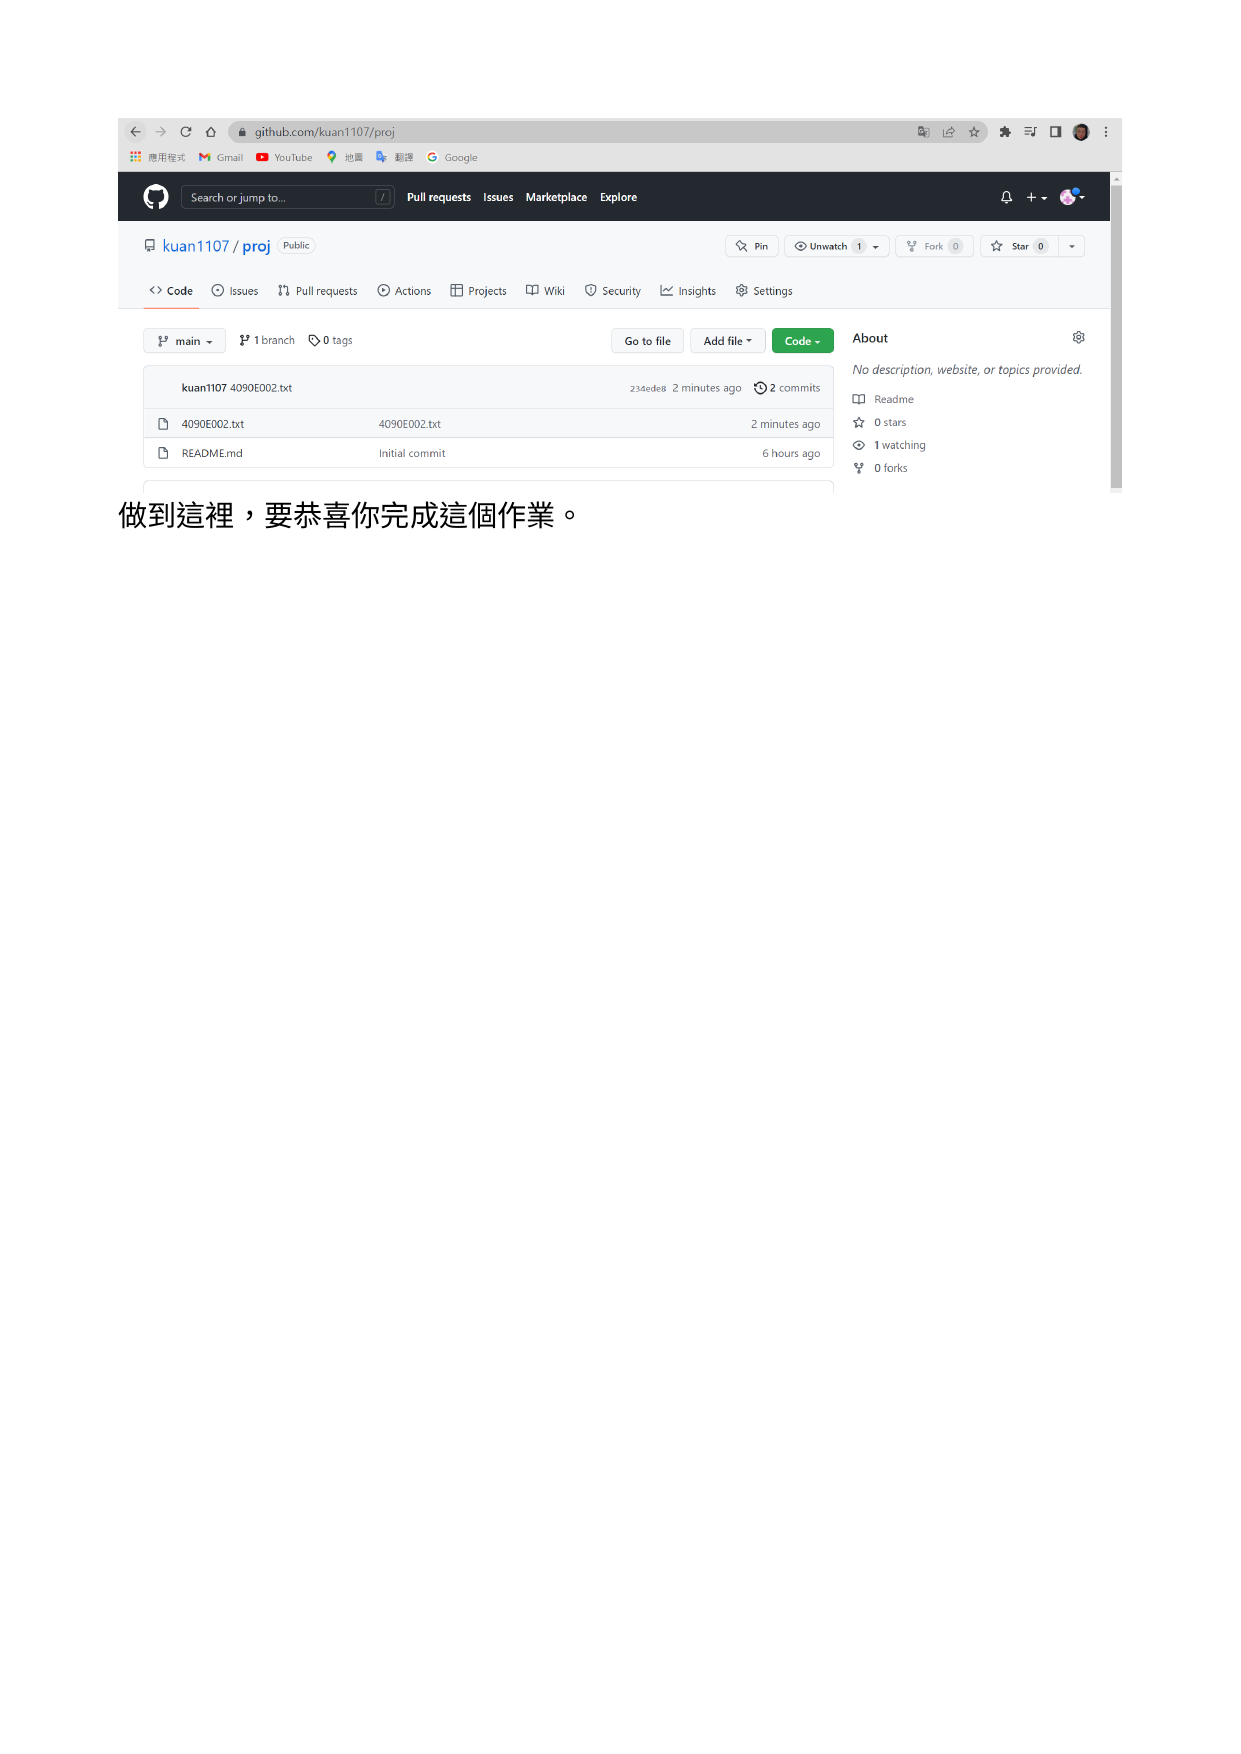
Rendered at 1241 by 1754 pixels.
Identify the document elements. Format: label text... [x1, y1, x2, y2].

text 做到這裡，要恭喜你完成這個作業。 [118, 493, 1122, 535]
